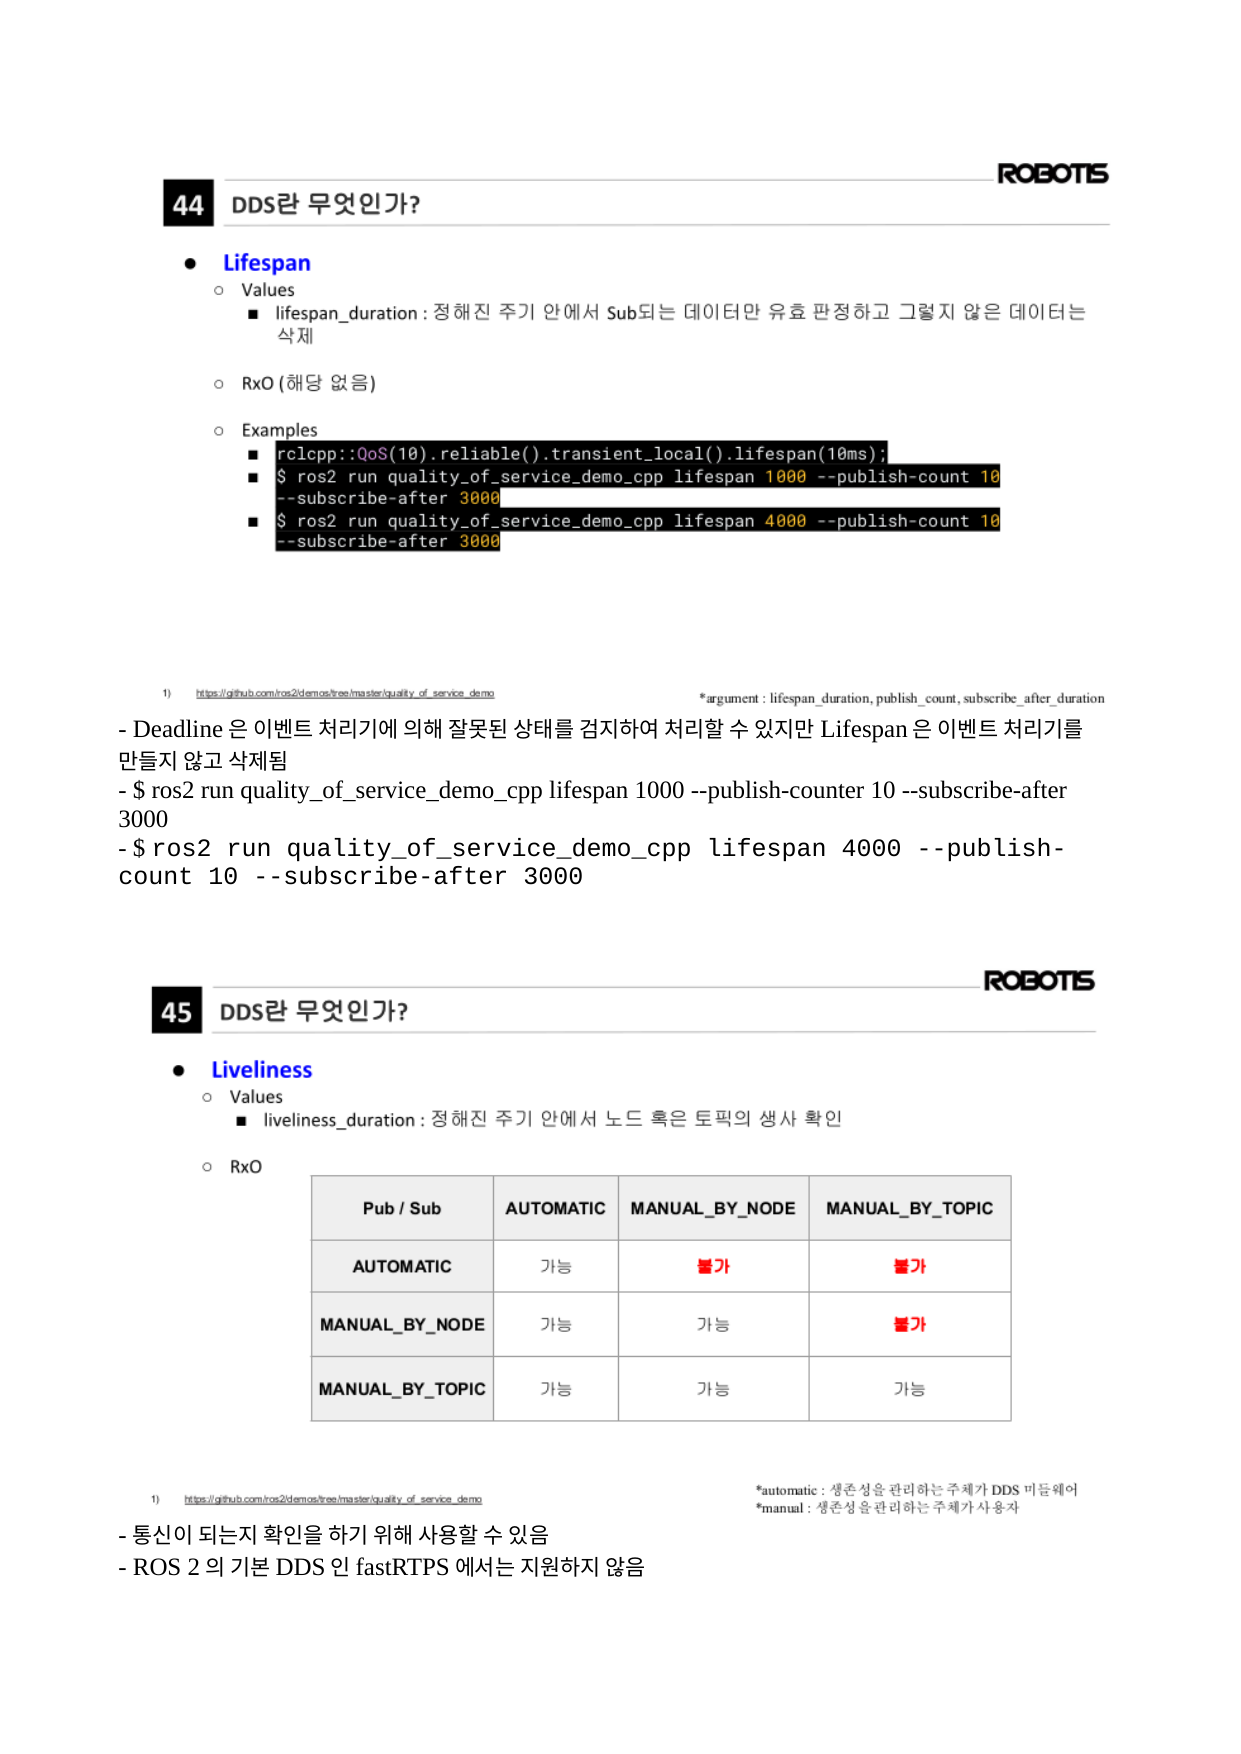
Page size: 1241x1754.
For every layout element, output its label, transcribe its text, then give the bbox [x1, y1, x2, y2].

text - ROS 2의 기본 DDS인 fastRTPS에서는 지원하지 않음 [118, 1550, 1122, 1582]
text - Deadline은 이벤트 처리기에 의해 잘못된 상태를 검지하여 처리할 수 있지만 Lifespan은 이벤트 처리기를 만들지 않고 삭제됨 [118, 118, 1122, 776]
picture [118, 949, 1123, 1519]
text - $ ros2 run quality_of_service_demo_cpp lifespan 4000 --publish-count 10 --subscribe-after 3000 [118, 833, 1122, 892]
text - 통신이 되는지 확인을 하기 위해 사용할 수 있음 [118, 1519, 1122, 1550]
picture [132, 143, 1137, 713]
text - $ ros2 run quality_of_service_demo_cpp lifespan 1000 --publish-counter 10 --subscribe-after 3000 [118, 776, 1122, 833]
